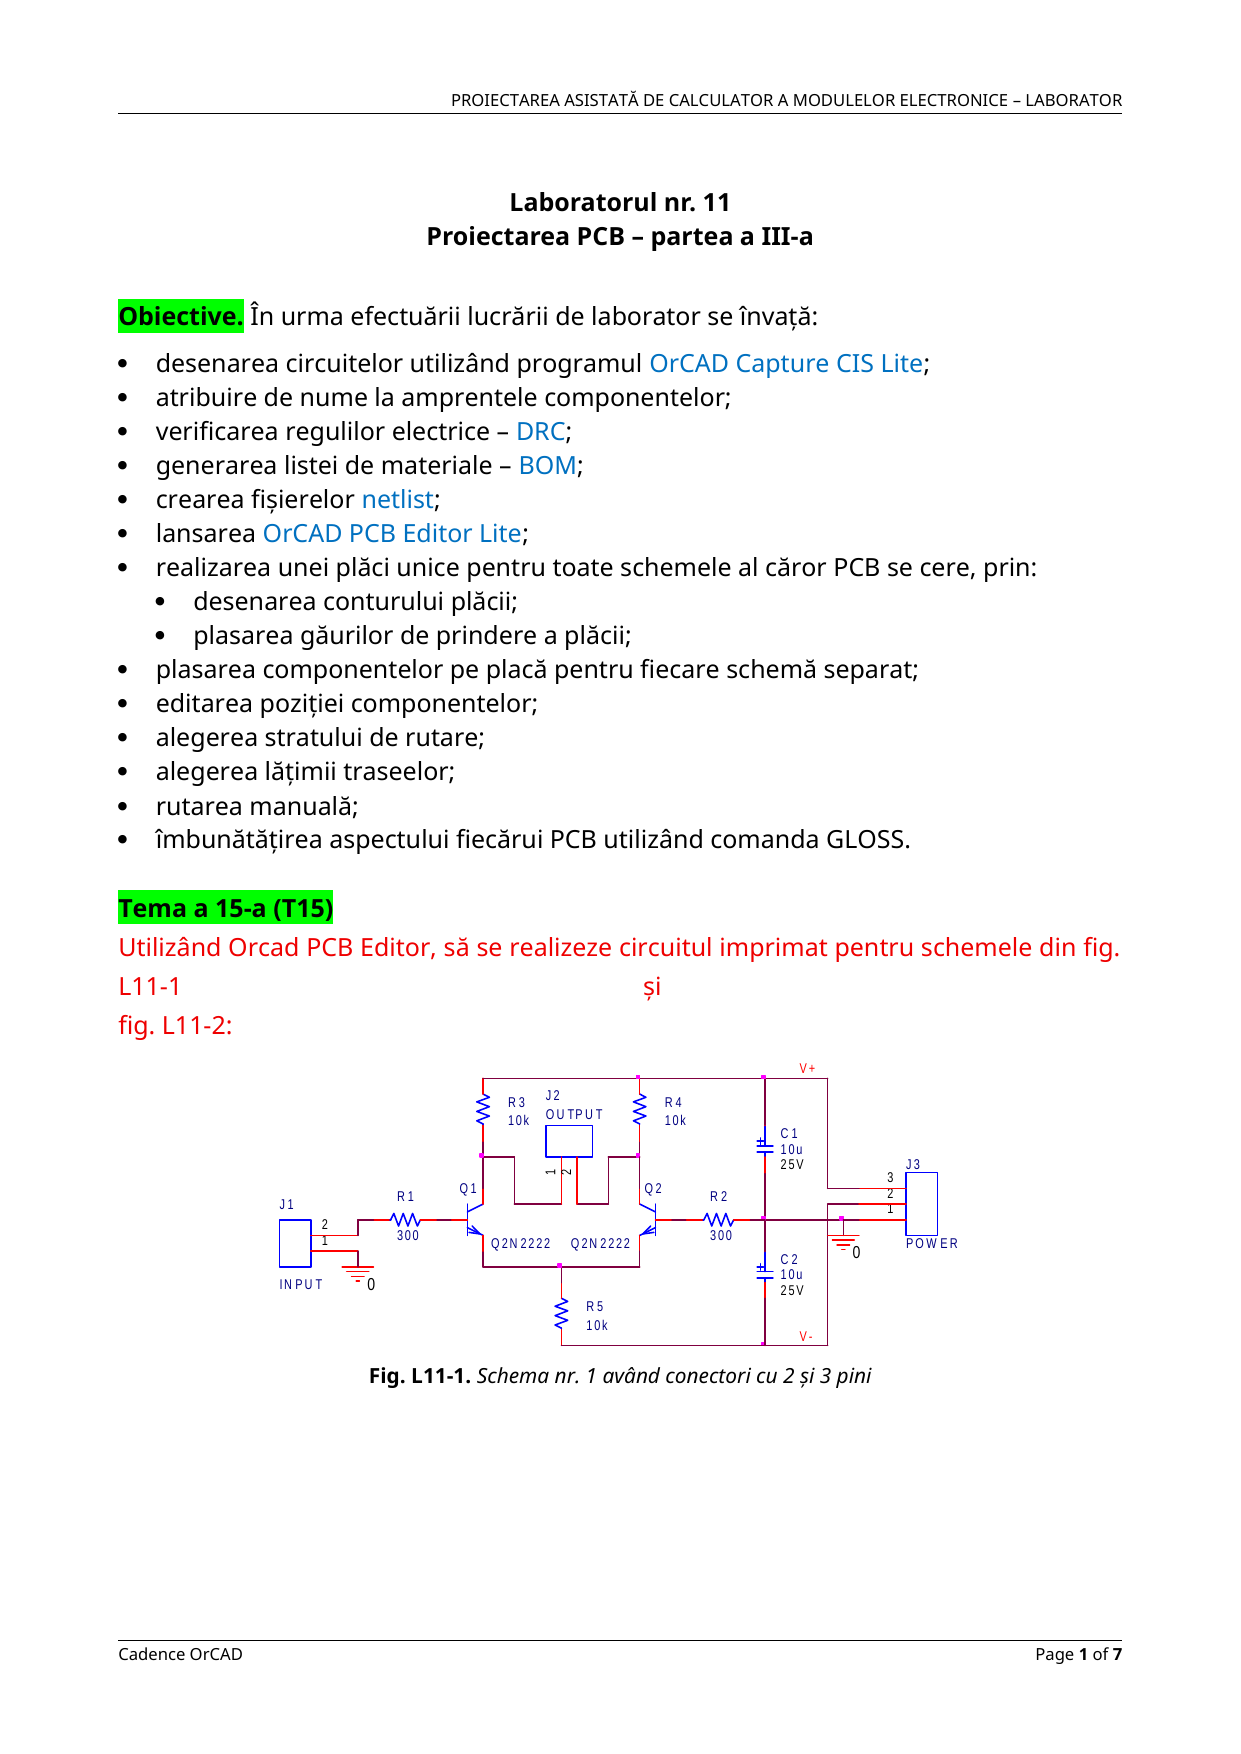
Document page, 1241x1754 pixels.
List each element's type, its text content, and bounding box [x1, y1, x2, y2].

list crearea fișierelor netlist; [118, 482, 1122, 516]
list alegerea stratului de rutare; [118, 720, 1122, 754]
list editarea poziției componentelor; [118, 686, 1122, 720]
subtitle Laboratorul nr. 11 Proiectarea PCB – partea a III-a [118, 185, 1122, 253]
text Obiective. În urma efectuării lucrării de laborator se învață: [118, 299, 1122, 333]
list alegerea lățimii traseelor; [118, 754, 1122, 788]
list plasarea componentelor pe placă pentru fiecare schemă separat; [118, 652, 1122, 686]
list Tema a 15-a (T15) [118, 890, 1122, 924]
list rutarea manuală; [118, 788, 1122, 822]
list generarea listei de materiale – BOM; [118, 447, 1122, 482]
list Utilizând Orcad PCB Editor, să se realizeze circuitul imprimat pentru schemele din fig. L11-1 și fig. L11-2: [118, 929, 1122, 1042]
list atribuire de nume la amprentele componentelor; [118, 379, 1122, 413]
list lansarea OrCAD PCB Editor Lite; [118, 516, 1122, 550]
text Fig. L11-1. Schema nr. 1 având conectori cu 2 și 3 pini [118, 1361, 1122, 1389]
list plasarea găurilor de prindere a plăcii; [156, 618, 1122, 652]
list realizarea unei plăci unice pentru toate schemele al căror PCB se cere, prin: [118, 550, 1122, 584]
list desenarea circuitelor utilizând programul OrCAD Capture CIS Lite; [118, 345, 1122, 379]
list îmbunătățirea aspectului fiecărui PCB utilizând comanda GLOSS. [118, 822, 1122, 856]
list desenarea conturului plăcii; [156, 584, 1122, 618]
list verificarea regulilor electrice – DRC; [118, 413, 1122, 447]
